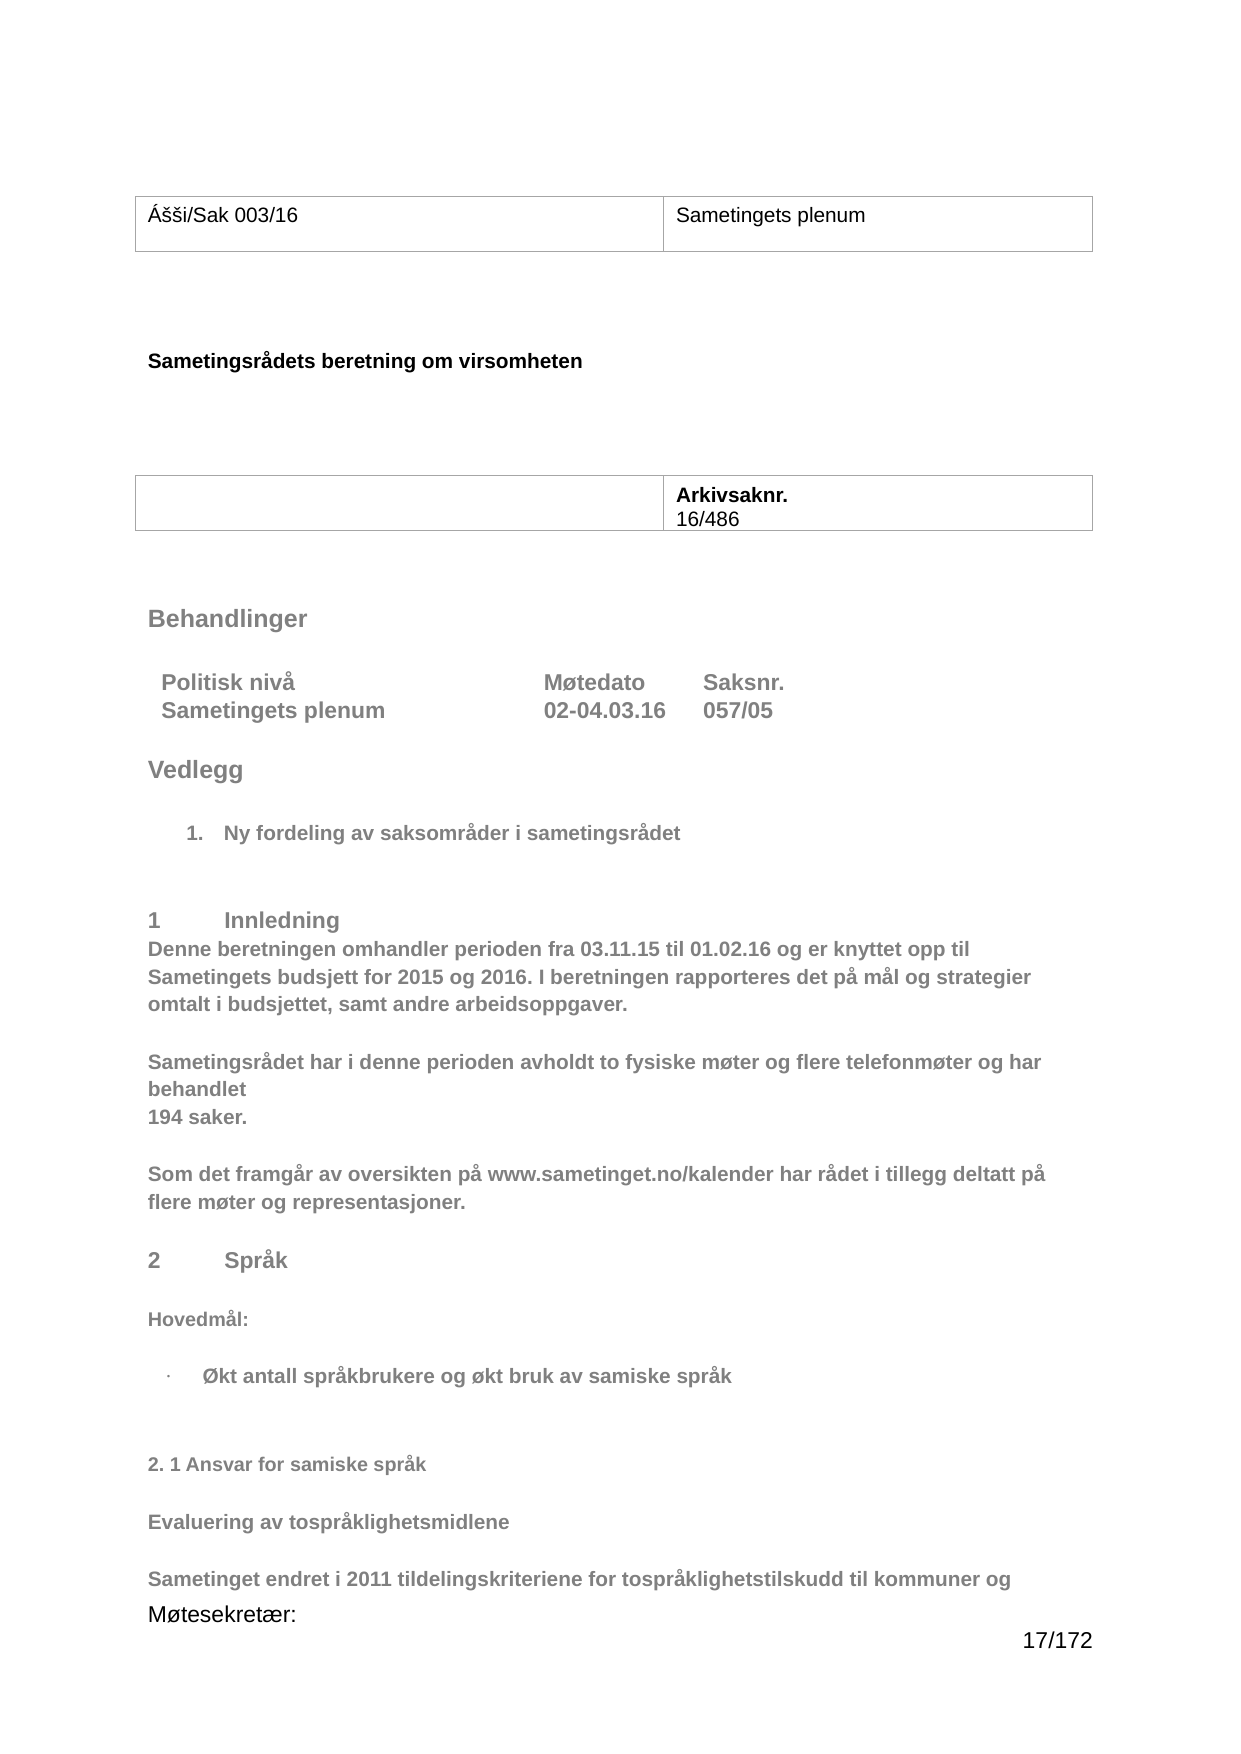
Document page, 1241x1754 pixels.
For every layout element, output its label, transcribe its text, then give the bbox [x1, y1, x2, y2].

text Sametingsrådets beretning om virsomheten [148, 348, 1093, 372]
table_cell 02-04.03.16 [530, 696, 689, 725]
table_header Ášši/Sak 003/16 [136, 197, 663, 251]
table_header Møtedato [530, 668, 689, 696]
table_cell [136, 531, 664, 555]
table_header Arkivsaknr. 16/486 [664, 476, 1092, 530]
table_cell [664, 531, 1092, 555]
table_header Ny fordeling av saksområder i sametingsrådet [148, 819, 686, 877]
table_cell 057/05 [689, 696, 1056, 725]
table_header [136, 476, 663, 530]
table_header Politisk nivå [148, 668, 530, 696]
table_cell Sametingets plenum [148, 696, 530, 725]
table_header Sametingets plenum [664, 197, 1092, 251]
table_header Saksnr. [689, 668, 1056, 696]
